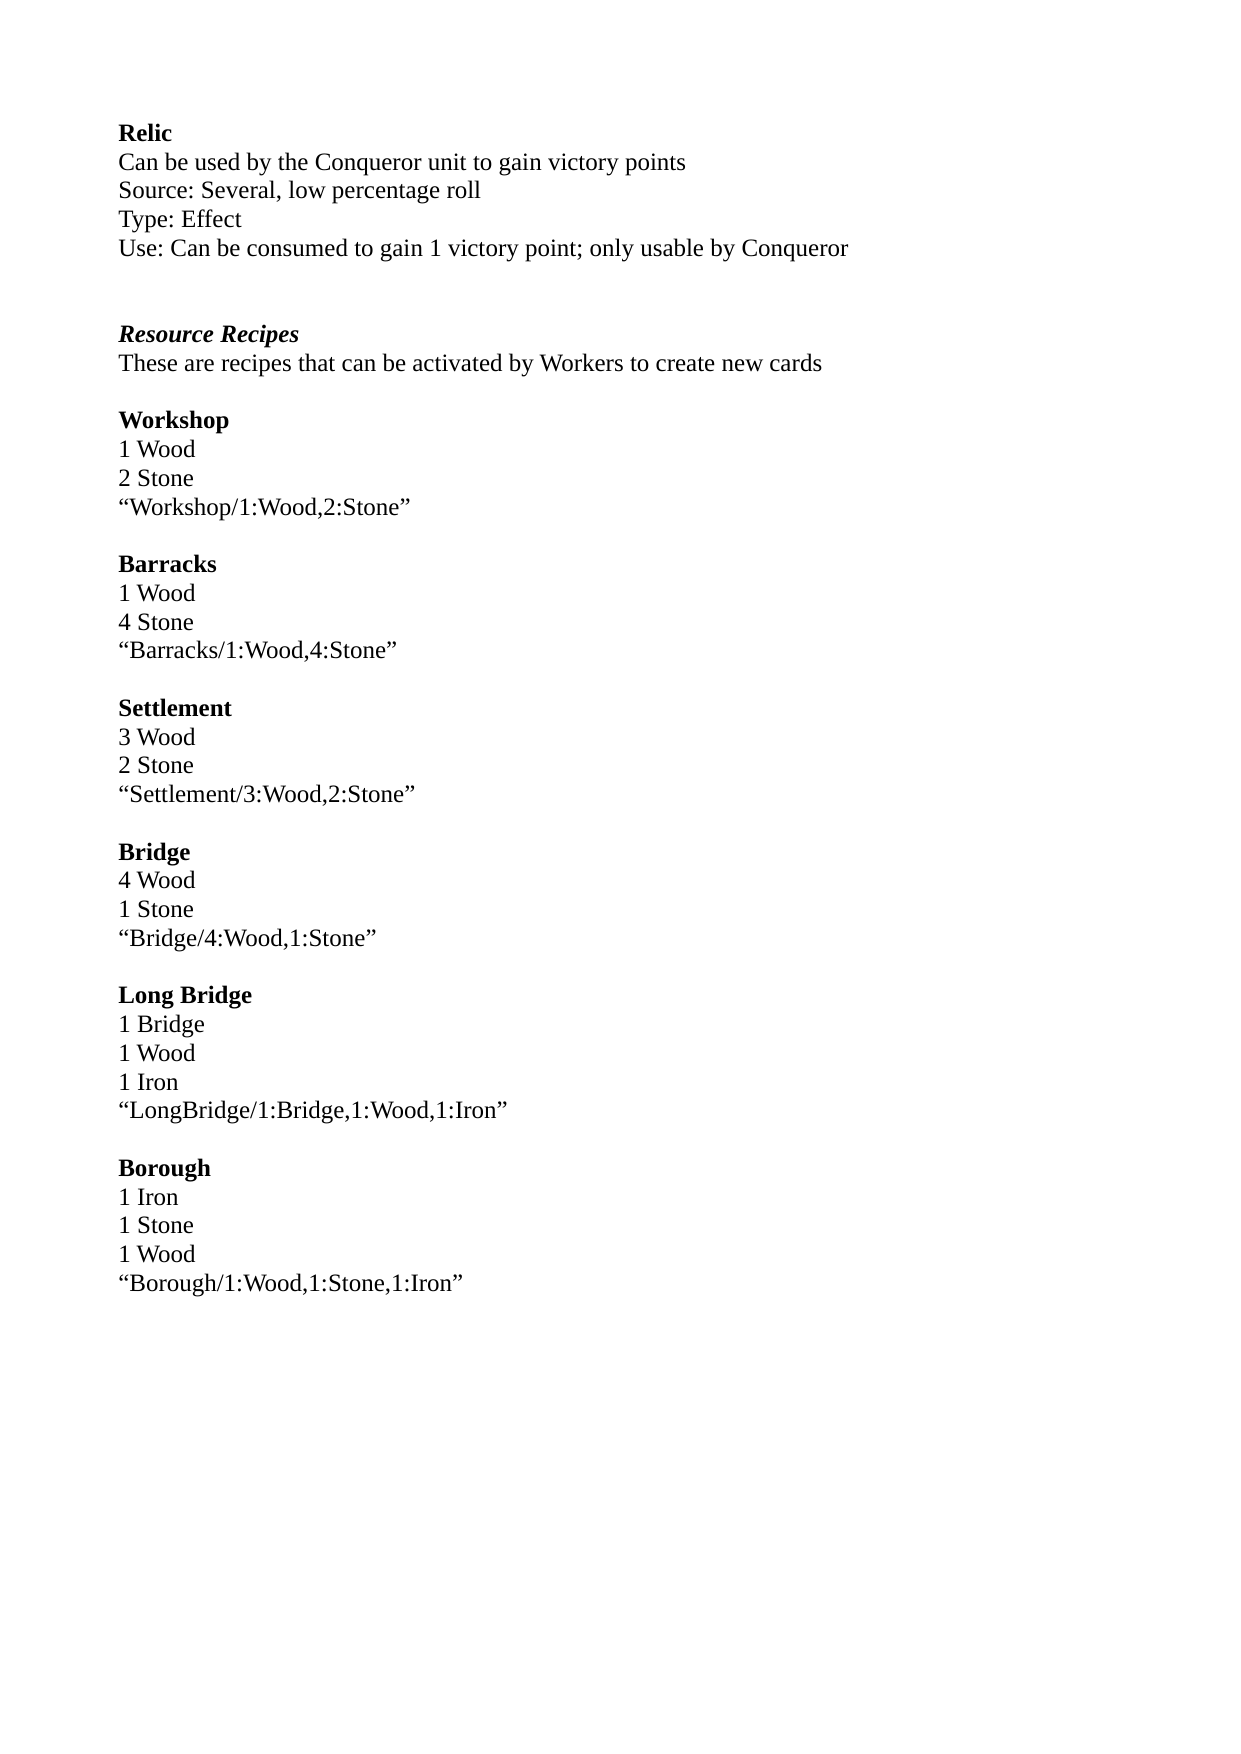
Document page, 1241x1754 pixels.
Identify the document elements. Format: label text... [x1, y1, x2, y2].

text Relic [118, 118, 1122, 147]
text 1 Wood [118, 434, 1122, 463]
text Source: Several, low percentage roll [118, 176, 1122, 204]
text 1 Iron [118, 1067, 1122, 1096]
text Borough [118, 1153, 1122, 1182]
text “LongBridge/1:Bridge,1:Wood,1:Iron” [118, 1096, 1122, 1124]
text 1 Wood [118, 1239, 1122, 1268]
text 4 Wood [118, 866, 1122, 894]
text “Barracks/1:Wood,4:Stone” [118, 636, 1122, 664]
text Resource Recipes [118, 319, 1122, 348]
text 1 Stone [118, 1211, 1122, 1239]
text 3 Wood [118, 722, 1122, 751]
text Can be used by the Conqueror unit to gain victory points [118, 147, 1122, 176]
text 1 Stone [118, 894, 1122, 923]
text “Borough/1:Wood,1:Stone,1:Iron” [118, 1268, 1122, 1297]
text 1 Bridge [118, 1009, 1122, 1038]
text Use: Can be consumed to gain 1 victory point; only usable by Conqueror [118, 233, 1122, 262]
text Type: Effect [118, 204, 1122, 233]
text 2 Stone [118, 751, 1122, 779]
text Long Bridge [118, 981, 1122, 1009]
text “Settlement/3:Wood,2:Stone” [118, 779, 1122, 808]
text 4 Stone [118, 607, 1122, 636]
text “Bridge/4:Wood,1:Stone” [118, 923, 1122, 952]
text Settlement [118, 693, 1122, 722]
text Workshop [118, 406, 1122, 434]
text 1 Iron [118, 1182, 1122, 1211]
text Barracks [118, 549, 1122, 578]
text 2 Stone [118, 463, 1122, 492]
text 1 Wood [118, 578, 1122, 607]
text “Workshop/1:Wood,2:Stone” [118, 492, 1122, 521]
text 1 Wood [118, 1038, 1122, 1067]
text These are recipes that can be activated by Workers to create new cards [118, 348, 1122, 377]
text Bridge [118, 837, 1122, 866]
